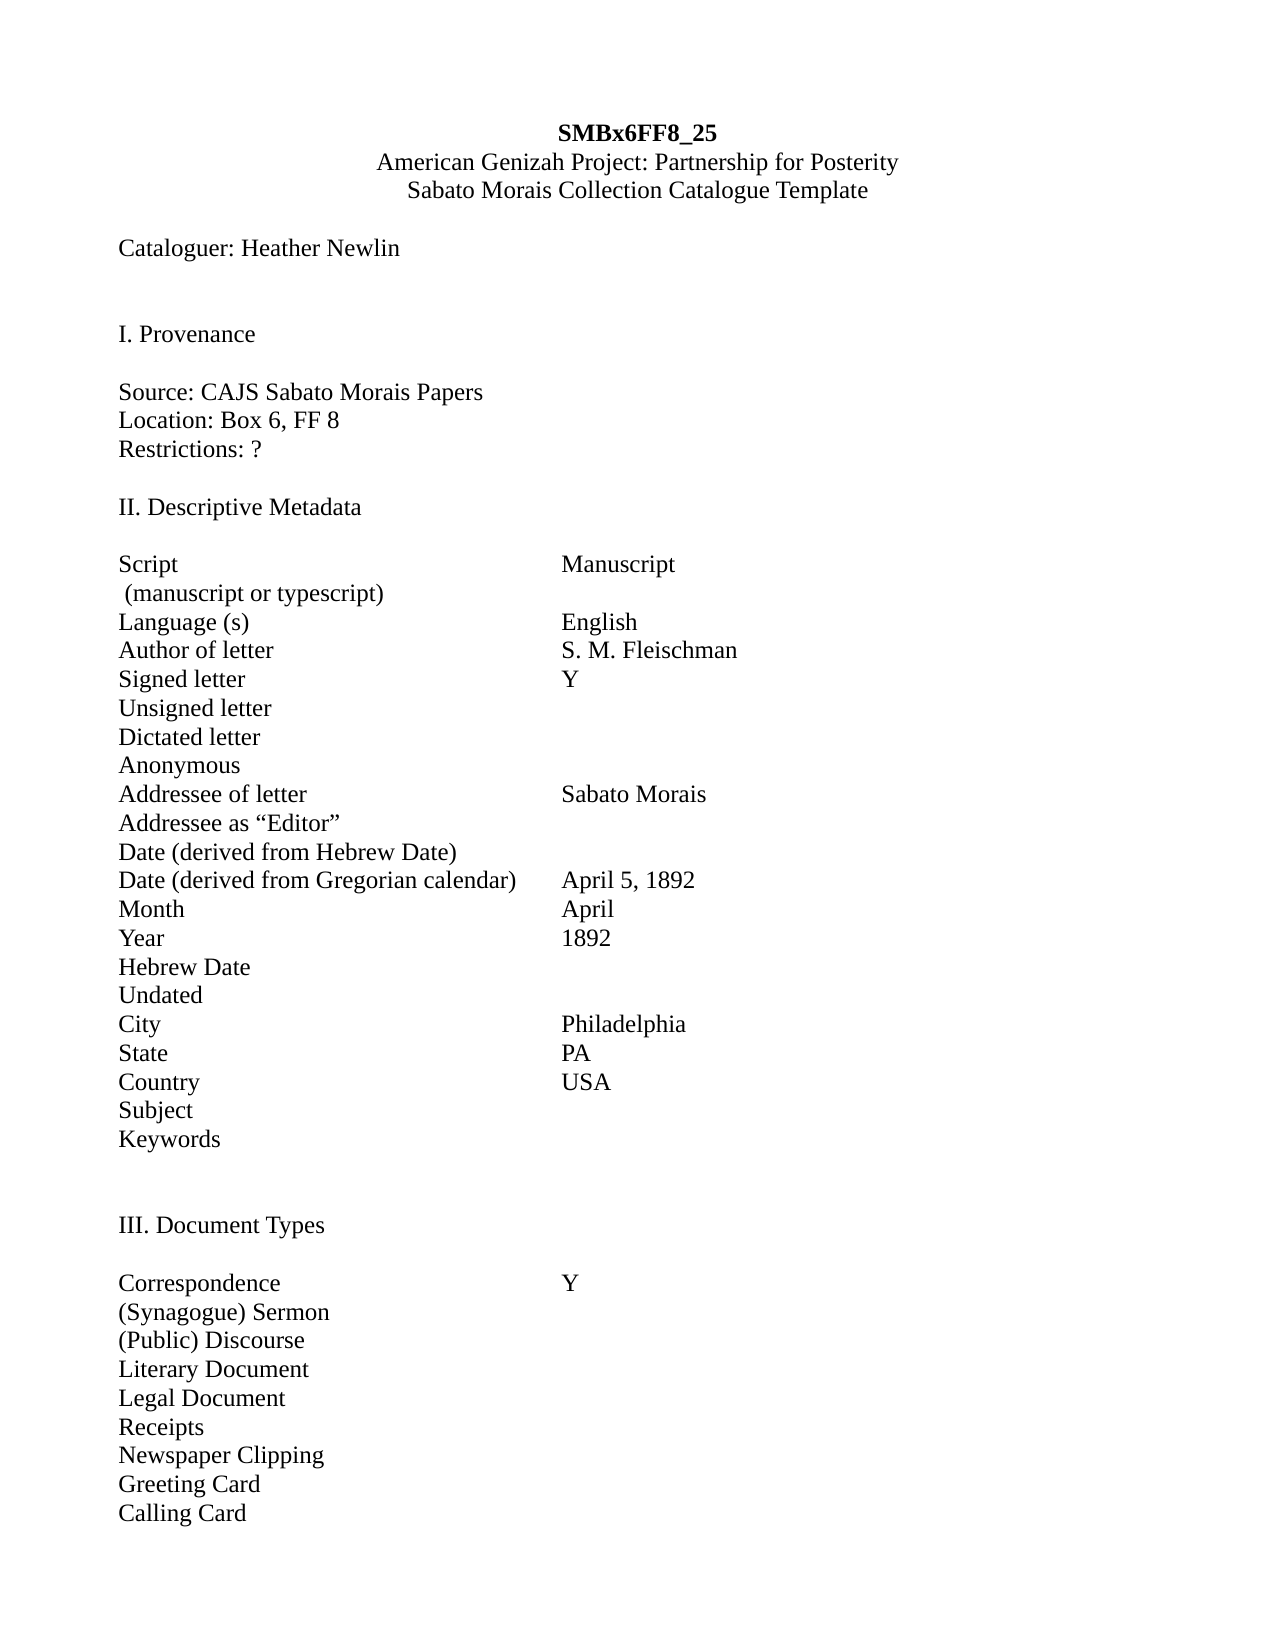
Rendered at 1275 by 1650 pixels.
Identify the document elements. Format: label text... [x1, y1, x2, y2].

text Anonymous [118, 751, 1157, 779]
text State PA [118, 1038, 1157, 1067]
text Newspaper Clipping [118, 1441, 1157, 1469]
text Subject [118, 1096, 1157, 1124]
text Date (derived from Hebrew Date) [118, 837, 1157, 866]
text Keywords [118, 1124, 1157, 1153]
text Signed letter Y [118, 664, 1157, 693]
text Addressee as “Editor” [118, 808, 1157, 837]
text Addressee of letter Sabato Morais [118, 779, 1157, 808]
text Legal Document [118, 1383, 1157, 1412]
text Date (derived from Gregorian calendar) April 5, 1892 [118, 866, 1157, 894]
text (Synagogue) Sermon [118, 1297, 1157, 1326]
text (manuscript or typescript) [118, 578, 1157, 607]
text Correspondence Y [118, 1268, 1157, 1297]
text Month April [118, 894, 1157, 923]
text Author of letter S. M. Fleischman [118, 636, 1157, 664]
text Unsigned letter [118, 693, 1157, 722]
text Year 1892 [118, 923, 1157, 952]
text I. Provenance [118, 319, 1157, 348]
text Greeting Card [118, 1469, 1157, 1498]
text SMBx6FF8_25 [118, 118, 1157, 147]
text Script Manuscript [118, 549, 1157, 578]
text II. Descriptive Metadata [118, 492, 1157, 521]
text Receipts [118, 1412, 1157, 1441]
text Source: CAJS Sabato Morais Papers [118, 377, 1157, 406]
text Calling Card [118, 1498, 1157, 1527]
text Sabato Morais Collection Catalogue Template [118, 176, 1157, 204]
text City Philadelphia [118, 1009, 1157, 1038]
text Location: Box 6, FF 8 [118, 406, 1157, 434]
text Cataloguer: Heather Newlin [118, 233, 1157, 262]
text Restrictions: ? [118, 434, 1157, 463]
text American Genizah Project: Partnership for Posterity [118, 147, 1157, 176]
text Country USA [118, 1067, 1157, 1096]
text Dictated letter [118, 722, 1157, 751]
text III. Document Types [118, 1211, 1157, 1239]
text Undated [118, 981, 1157, 1009]
text Literary Document [118, 1354, 1157, 1383]
text (Public) Discourse [118, 1326, 1157, 1354]
text Language (s) English [118, 607, 1157, 636]
text Hebrew Date [118, 952, 1157, 981]
